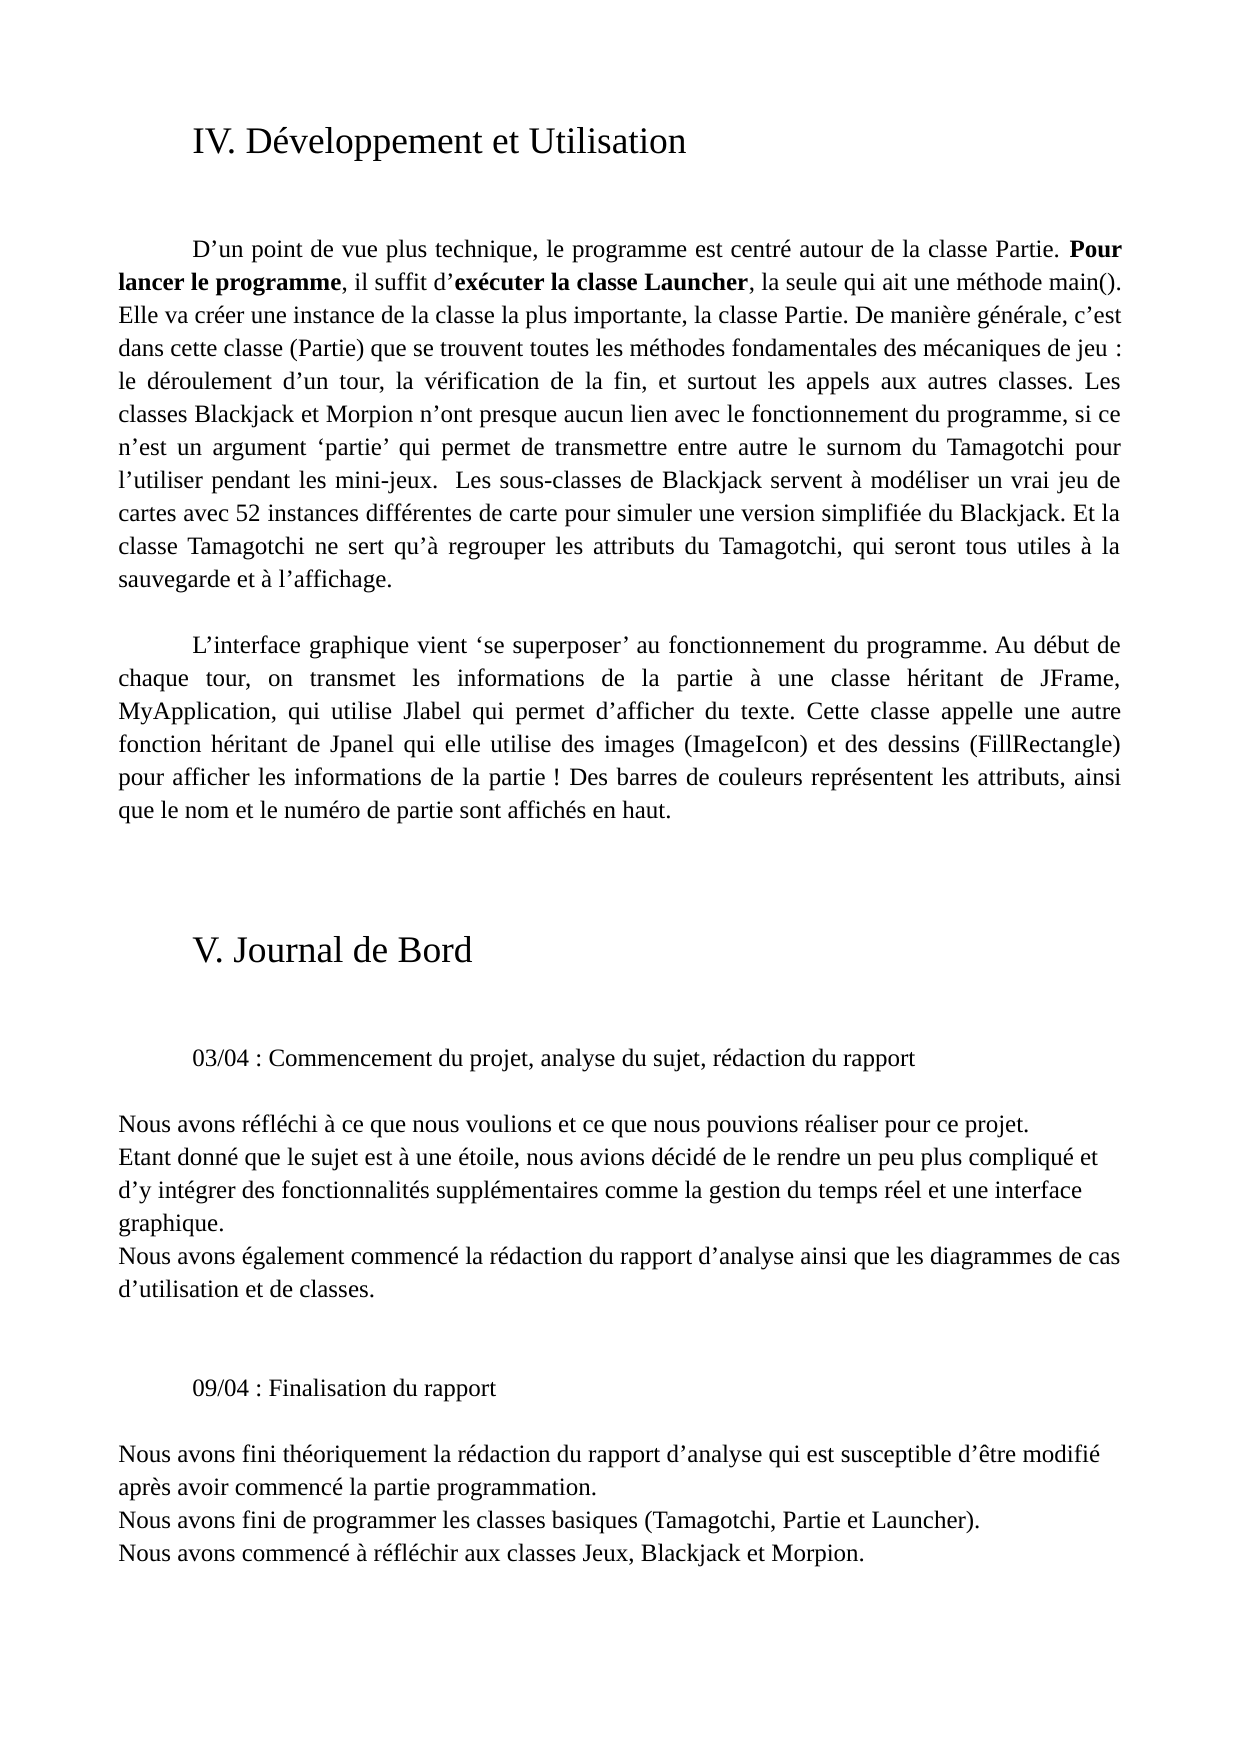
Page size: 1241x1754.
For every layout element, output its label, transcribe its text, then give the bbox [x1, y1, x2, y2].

text 03/04 : Commencement du projet, analyse du sujet, rédaction du rapport [118, 1043, 1122, 1072]
text IV. Développement et Utilisation [118, 118, 1122, 161]
text Nous avons fini de programmer les classes basiques (Tamagotchi, Partie et Launcher). [118, 1505, 1122, 1534]
text Etant donné que le sujet est à une étoile, nous avions décidé de le rendre un peu plus compliqué et d’y intégrer des fonctionnalités supplémentaires comme la gestion du temps réel et une interface graphique. [118, 1142, 1122, 1237]
text L’interface graphique vient ‘se superposer’ au fonctionnement du programme. Au début de chaque tour, on transmet les informations de la partie à une classe héritant de JFrame, MyApplication, qui utilise Jlabel qui permet d’afficher du texte. Cette classe appelle une autre fonction héritant de Jpanel qui elle utilise des images (ImageIcon) et des dessins (FillRectangle) pour afficher les informations de la partie ! Des barres de couleurs représentent les attributs, ainsi que le nom et le numéro de partie sont affichés en haut. [118, 630, 1122, 824]
text Nous avons réfléchi à ce que nous voulions et ce que nous pouvions réaliser pour ce projet. [118, 1109, 1122, 1138]
text Nous avons fini théoriquement la rédaction du rapport d’analyse qui est susceptible d’être modifié après avoir commencé la partie programmation. [118, 1439, 1122, 1501]
text Nous avons également commencé la rédaction du rapport d’analyse ainsi que les diagrammes de cas d’utilisation et de classes. [118, 1241, 1122, 1303]
text Nous avons commencé à réfléchir aux classes Jeux, Blackjack et Morpion. [118, 1538, 1122, 1567]
text D’un point de vue plus technique, le programme est centré autour de la classe Partie. Pour lancer le programme, il suffit d’exécuter la classe Launcher, la seule qui ait une méthode main(). Elle va créer une instance de la classe la plus importante, la classe Partie. De manière générale, c’est dans cette classe (Partie) que se trouvent toutes les méthodes fondamentales des mécaniques de jeu : le déroulement d’un tour, la vérification de la fin, et surtout les appels aux autres classes. Les classes Blackjack et Morpion n’ont presque aucun lien avec le fonctionnement du programme, si ce n’est un argument ‘partie’ qui permet de transmettre entre autre le surnom du Tamagotchi pour l’utiliser pendant les mini-jeux. Les sous-classes de Blackjack servent à modéliser un vrai jeu de cartes avec 52 instances différentes de carte pour simuler une version simplifiée du Blackjack. Et la classe Tamagotchi ne sert qu’à regrouper les attributs du Tamagotchi, qui seront tous utiles à la sauvegarde et à l’affichage. [118, 234, 1122, 593]
text V. Journal de Bord [118, 927, 1122, 970]
text 09/04 : Finalisation du rapport [118, 1373, 1122, 1402]
